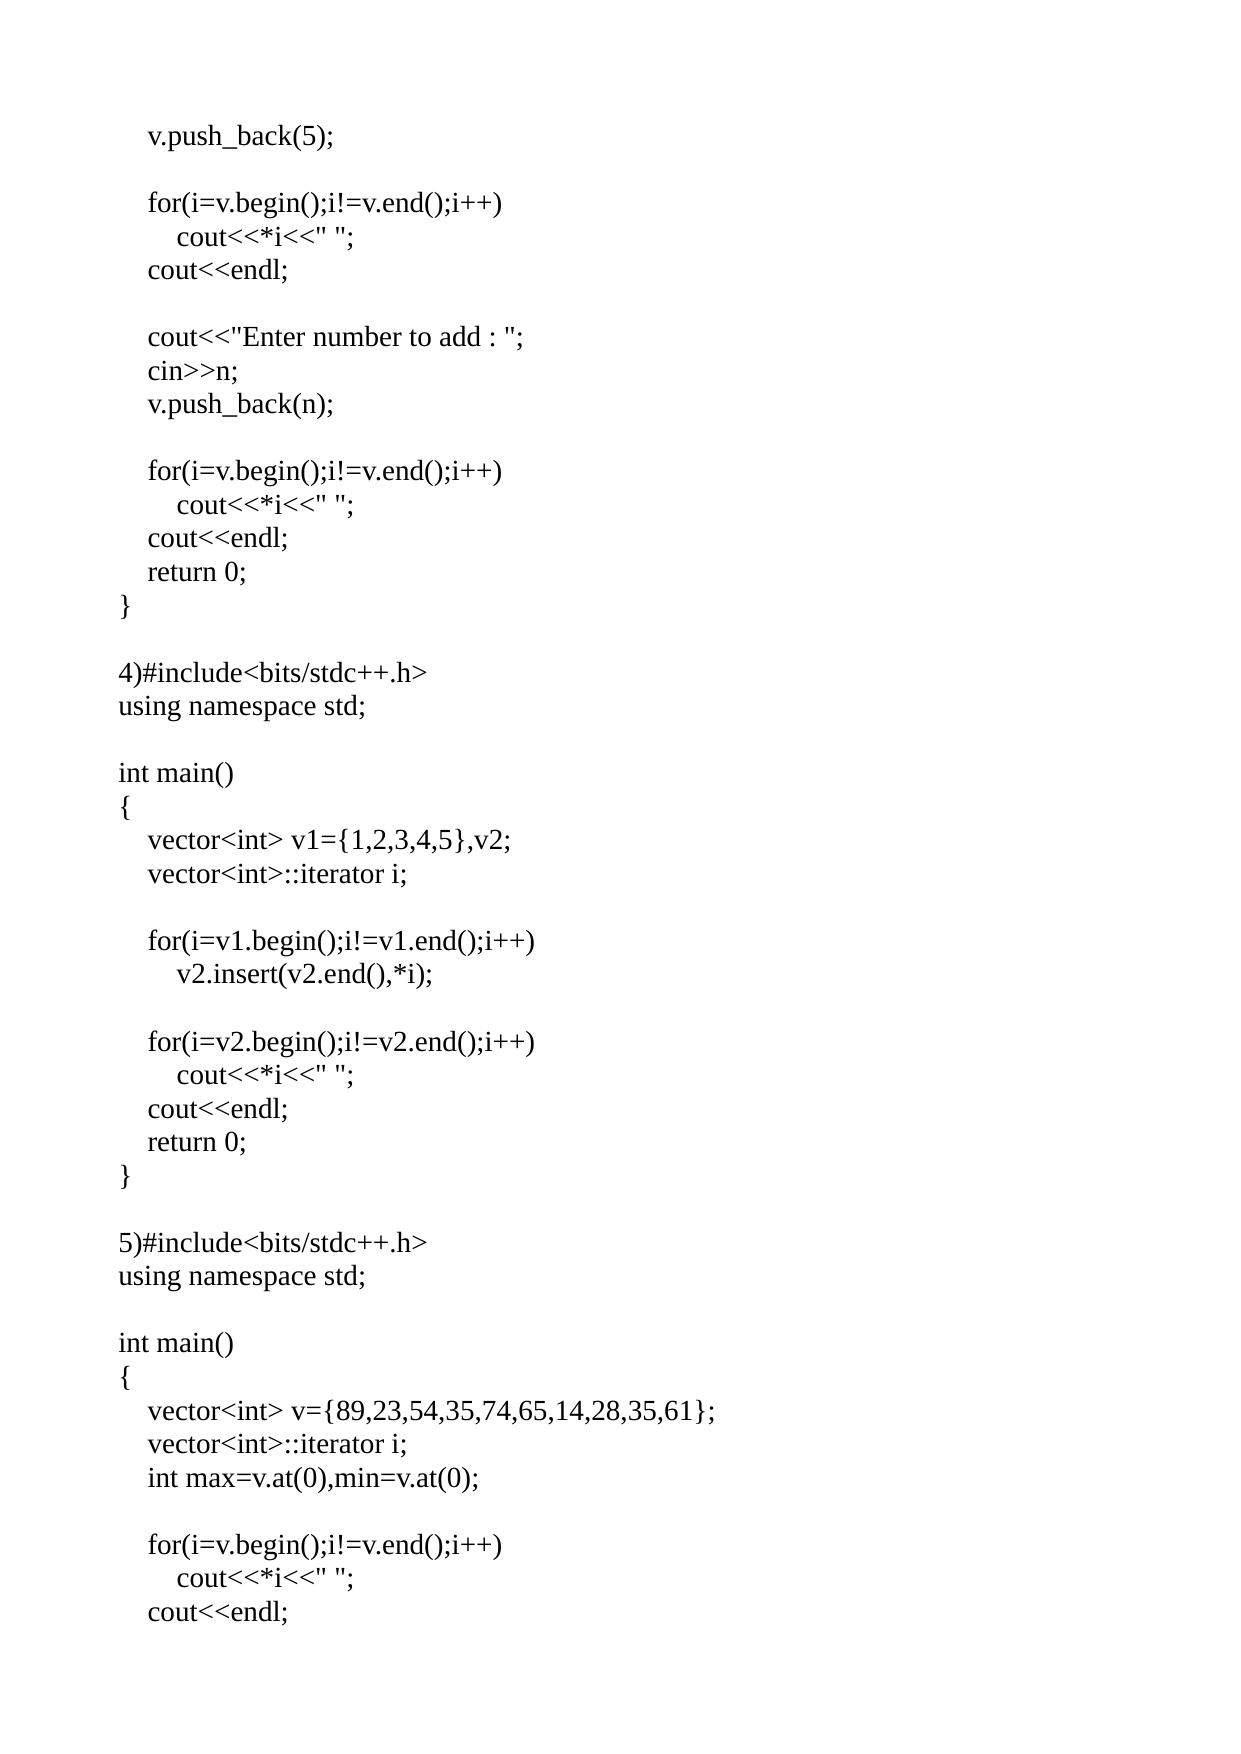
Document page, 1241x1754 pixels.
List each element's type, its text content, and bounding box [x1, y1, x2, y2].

text for(i=v.begin();i!=v.end();i++) [118, 185, 1122, 219]
text vector<int> v1={1,2,3,4,5},v2; [118, 822, 1122, 856]
text cout<<*i<<" "; [118, 1560, 1122, 1594]
text v2.insert(v2.end(),*i); [118, 957, 1122, 990]
text for(i=v2.begin();i!=v2.end();i++) [118, 1024, 1122, 1057]
text vector<int> v={89,23,54,35,74,65,14,28,35,61}; [118, 1393, 1122, 1426]
text return 0; [118, 1124, 1122, 1158]
text cout<<endl; [118, 521, 1122, 554]
text vector<int>::iterator i; [118, 1426, 1122, 1460]
text cout<<*i<<" "; [118, 219, 1122, 252]
text cout<<*i<<" "; [118, 487, 1122, 521]
text using namespace std; [118, 1258, 1122, 1292]
text for(i=v1.begin();i!=v1.end();i++) [118, 923, 1122, 957]
text 4)#include<bits/stdc++.h> [118, 655, 1122, 688]
text cout<<"Enter number to add : "; [118, 319, 1122, 353]
text cout<<endl; [118, 1594, 1122, 1627]
text { [118, 1359, 1122, 1393]
text for(i=v.begin();i!=v.end();i++) [118, 453, 1122, 487]
text vector<int>::iterator i; [118, 856, 1122, 889]
text cout<<endl; [118, 252, 1122, 286]
text using namespace std; [118, 688, 1122, 722]
text int max=v.at(0),min=v.at(0); [118, 1460, 1122, 1493]
text int main() [118, 1326, 1122, 1359]
text cin>>n; [118, 353, 1122, 386]
text v.push_back(5); [118, 118, 1122, 152]
text return 0; [118, 554, 1122, 588]
text cout<<endl; [118, 1091, 1122, 1124]
text } [118, 588, 1122, 621]
text cout<<*i<<" "; [118, 1057, 1122, 1091]
text for(i=v.begin();i!=v.end();i++) [118, 1527, 1122, 1560]
text int main() [118, 755, 1122, 789]
text 5)#include<bits/stdc++.h> [118, 1225, 1122, 1258]
text } [118, 1158, 1122, 1191]
text { [118, 789, 1122, 822]
text v.push_back(n); [118, 386, 1122, 420]
